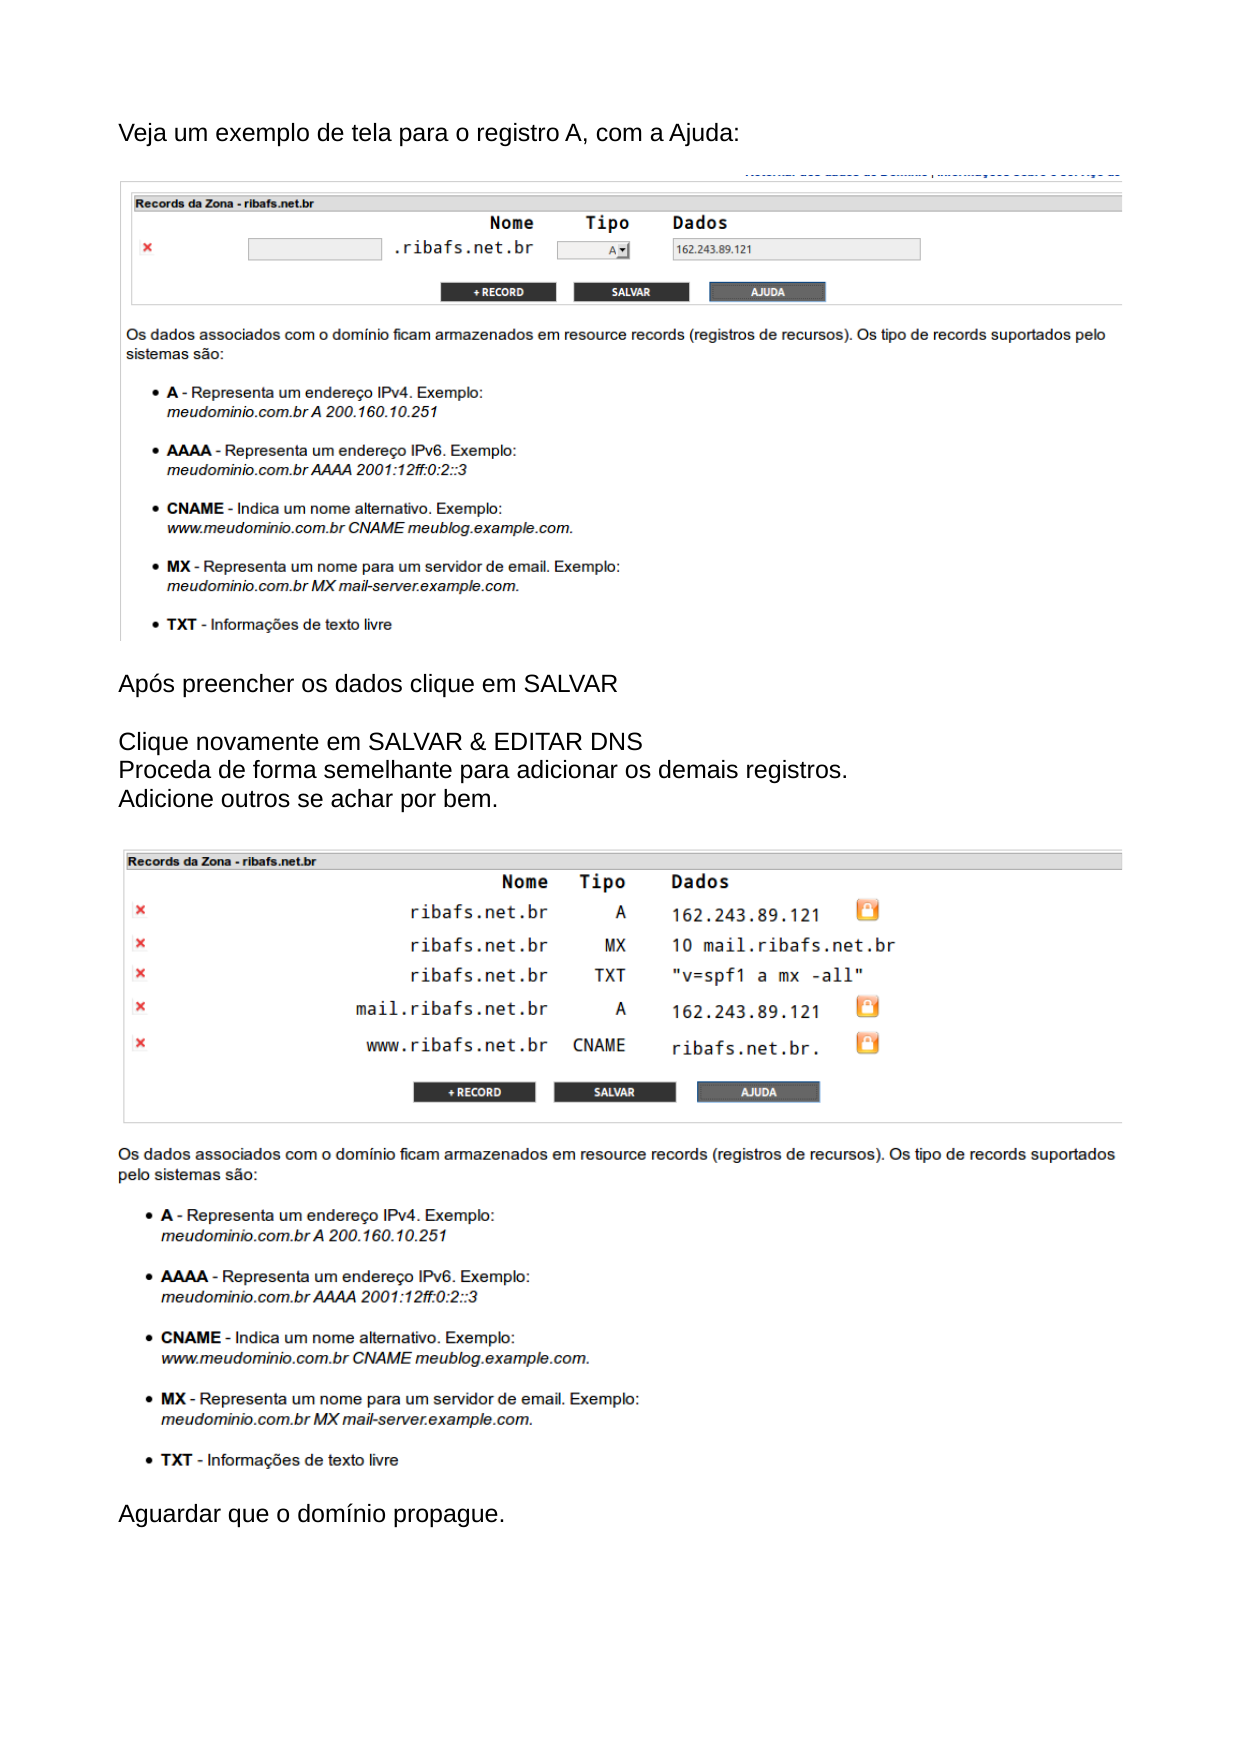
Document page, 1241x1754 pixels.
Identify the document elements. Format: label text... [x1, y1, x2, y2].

text Adicione outros se achar por bem. [118, 784, 1122, 813]
text Proceda de forma semelhante para adicionar os demais registros. [118, 756, 1122, 784]
text Aguardar que o domínio propague. [118, 1499, 1122, 1528]
text Clique novamente em SALVAR & EDITAR DNS [118, 727, 1122, 756]
text Veja um exemplo de tela para o registro A, com a Ajuda: [118, 118, 1122, 147]
picture [118, 841, 1123, 1471]
picture [118, 175, 1123, 641]
text Após preencher os dados clique em SALVAR [118, 669, 1122, 698]
